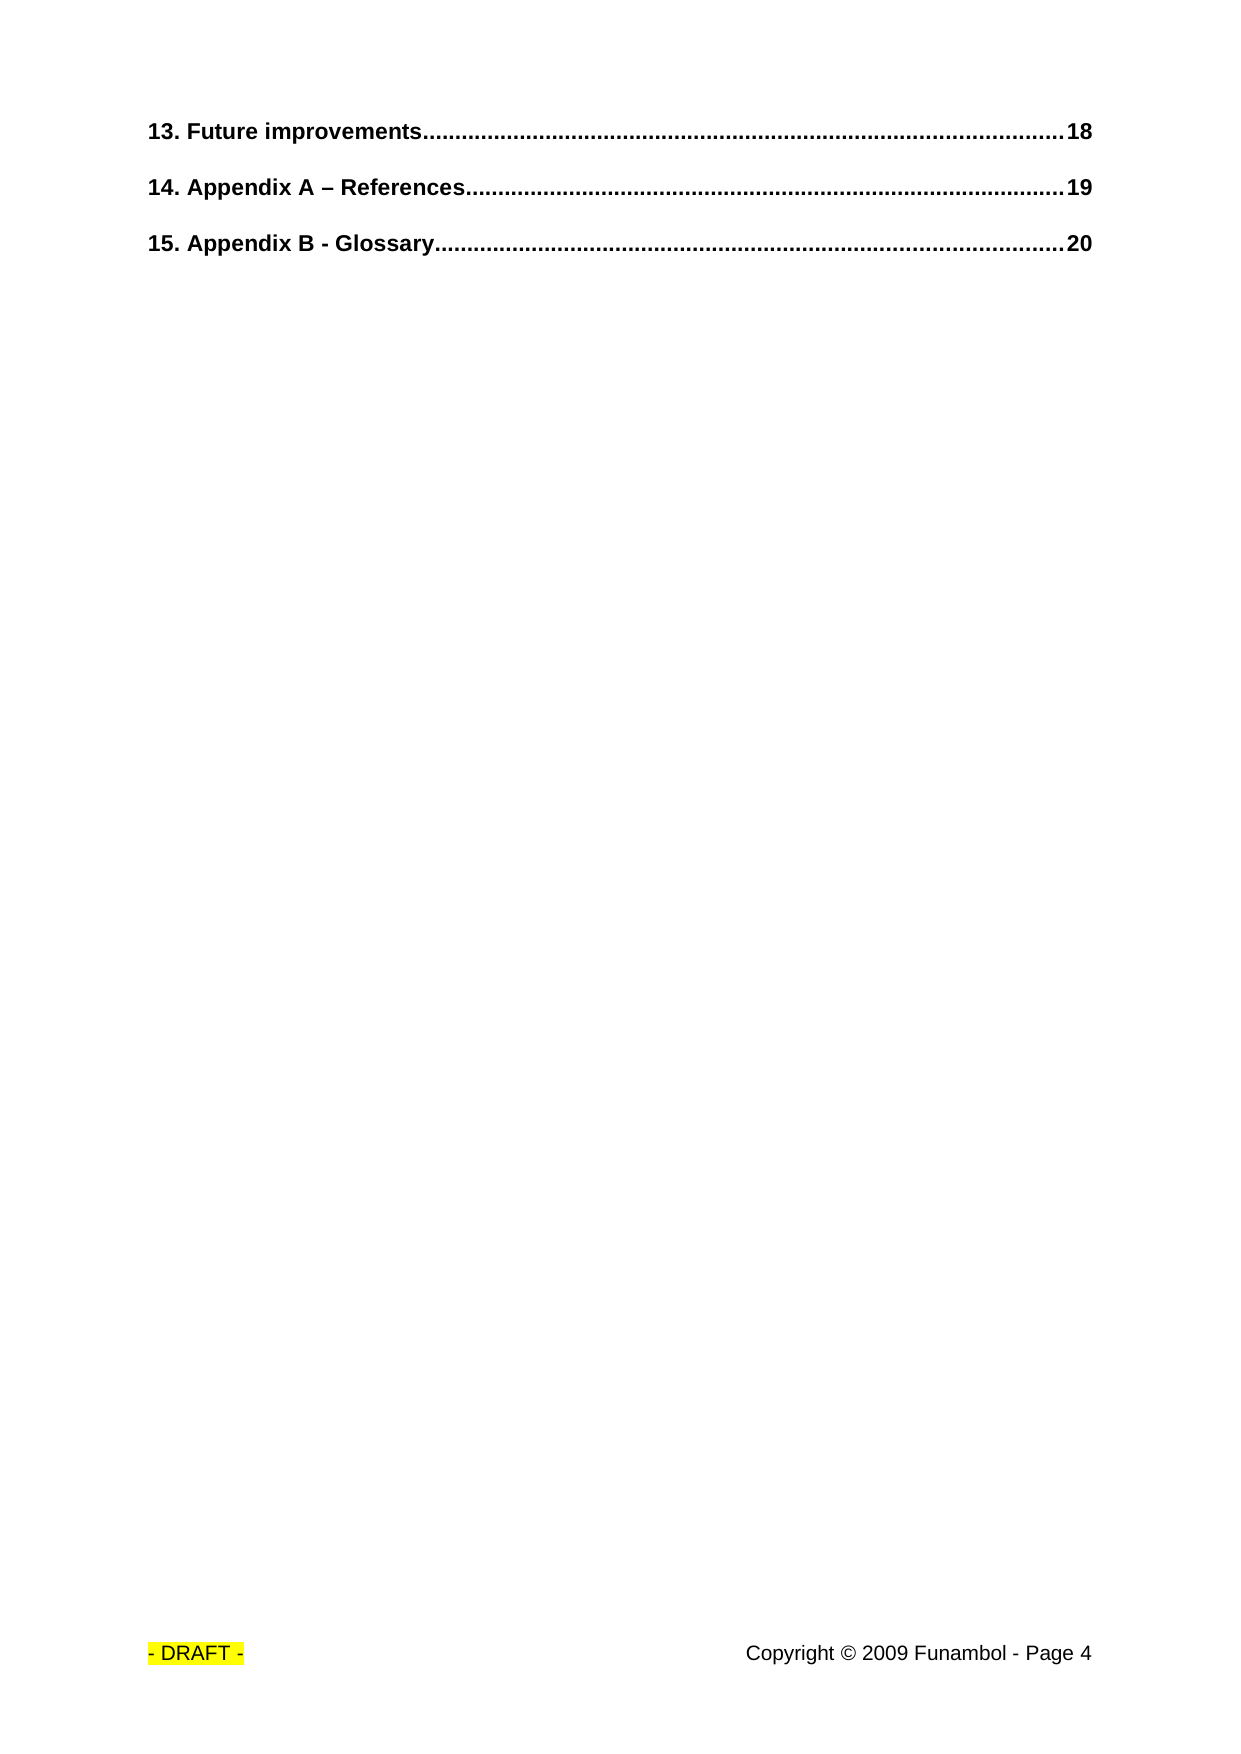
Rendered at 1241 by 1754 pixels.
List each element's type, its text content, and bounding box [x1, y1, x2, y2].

text 15. Appendix B - Glossary 20 [148, 230, 1093, 256]
text 13. Future improvements 18 [148, 118, 1093, 144]
text 14. Appendix A – References 19 [148, 174, 1093, 200]
